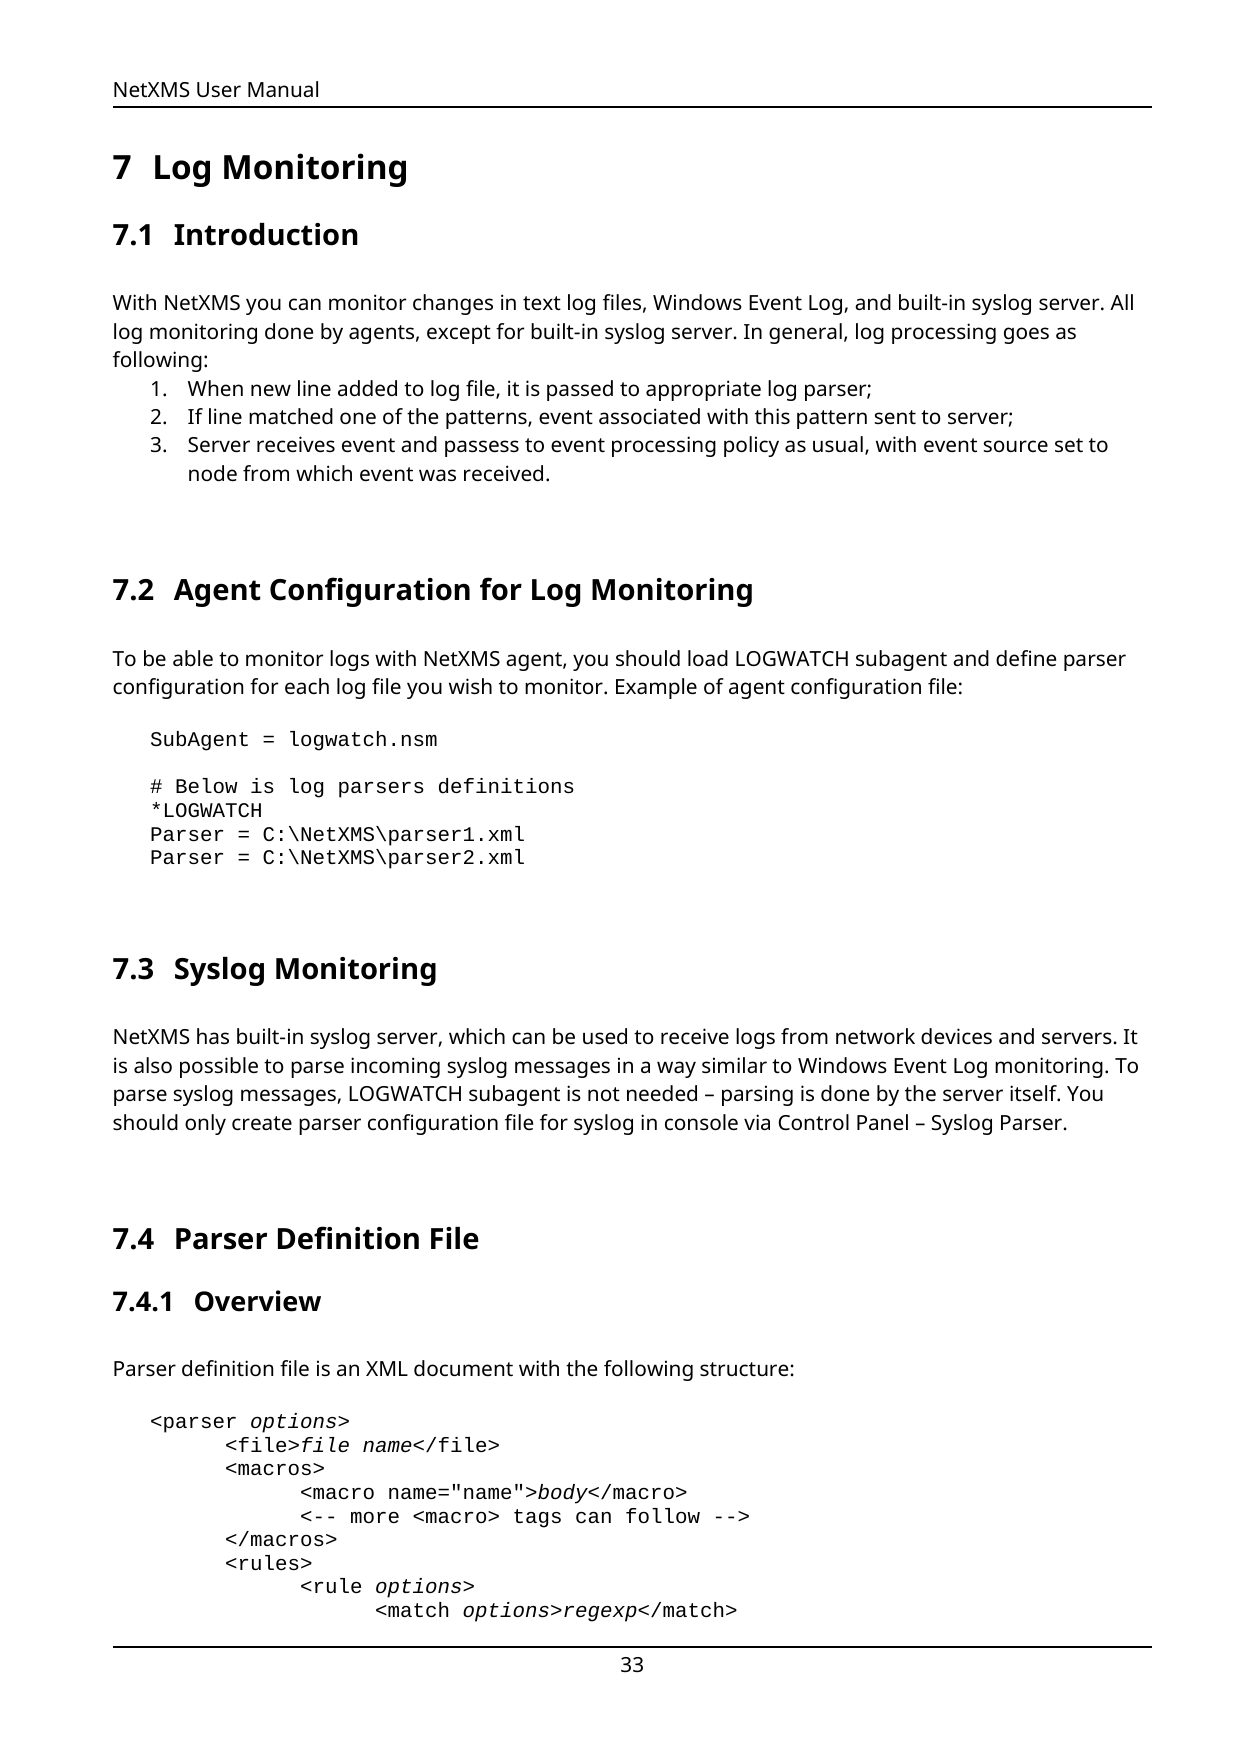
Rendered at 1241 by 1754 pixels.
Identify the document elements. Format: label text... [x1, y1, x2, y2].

text *LOGWATCH [150, 800, 1152, 823]
text # Below is log parsers definitions [150, 776, 1152, 800]
text <macros> [150, 1458, 1152, 1482]
text <macro name="name">body</macro> [150, 1482, 1152, 1506]
subtitle Overview [112, 1283, 1152, 1319]
text Parser = C:\NetXMS\parser2.xml [150, 847, 1152, 871]
subtitle Agent Configuration for Log Monitoring [112, 569, 1152, 609]
text <rules> [150, 1553, 1152, 1577]
text SubAgent = logwatch.nsm [150, 729, 1152, 753]
text NetXMS has built-in syslog server, which can be used to receive logs from network devices and servers. It is also possible to parse incoming syslog messages in a way similar to Windows Event Log monitoring. To parse syslog messages, LOGWATCH subagent is not needed – parsing is done by the server itself. You should only create parser configuration file for syslog in console via Control Panel – Syslog Parser. [112, 1022, 1152, 1136]
text <parser options> [150, 1411, 1152, 1435]
text <-- more <macro> tags can follow --> [150, 1506, 1152, 1529]
text Parser definition file is an XML document with the following structure: [112, 1354, 1152, 1383]
subtitle Introduction [112, 214, 1152, 254]
list Server receives event and passess to event processing policy as usual, with event source set to node from which event was received. [150, 431, 1152, 487]
text </macros> [150, 1529, 1152, 1553]
text <match options>regexp</match> [150, 1600, 1152, 1624]
subtitle Parser Definition File [112, 1218, 1152, 1258]
text <file>file name</file> [150, 1435, 1152, 1458]
list When new line added to log file, it is passed to appropriate log parser; [150, 374, 1152, 402]
text To be able to monitor logs with NetXMS agent, you should load LOGWATCH subagent and define parser configuration for each log file you wish to monitor. Example of agent configuration file: [112, 644, 1152, 701]
subtitle Log Monitoring [112, 143, 1152, 189]
list If line matched one of the patterns, event associated with this pattern sent to server; [150, 402, 1152, 431]
text <rule options> [150, 1577, 1152, 1600]
text With NetXMS you can monitor changes in text log files, Windows Event Log, and built-in syslog server. All log monitoring done by agents, except for built-in syslog server. In general, log processing goes as following: [112, 288, 1152, 374]
subtitle Syslog Monitoring [112, 948, 1152, 988]
text Parser = C:\NetXMS\parser1.xml [150, 823, 1152, 847]
